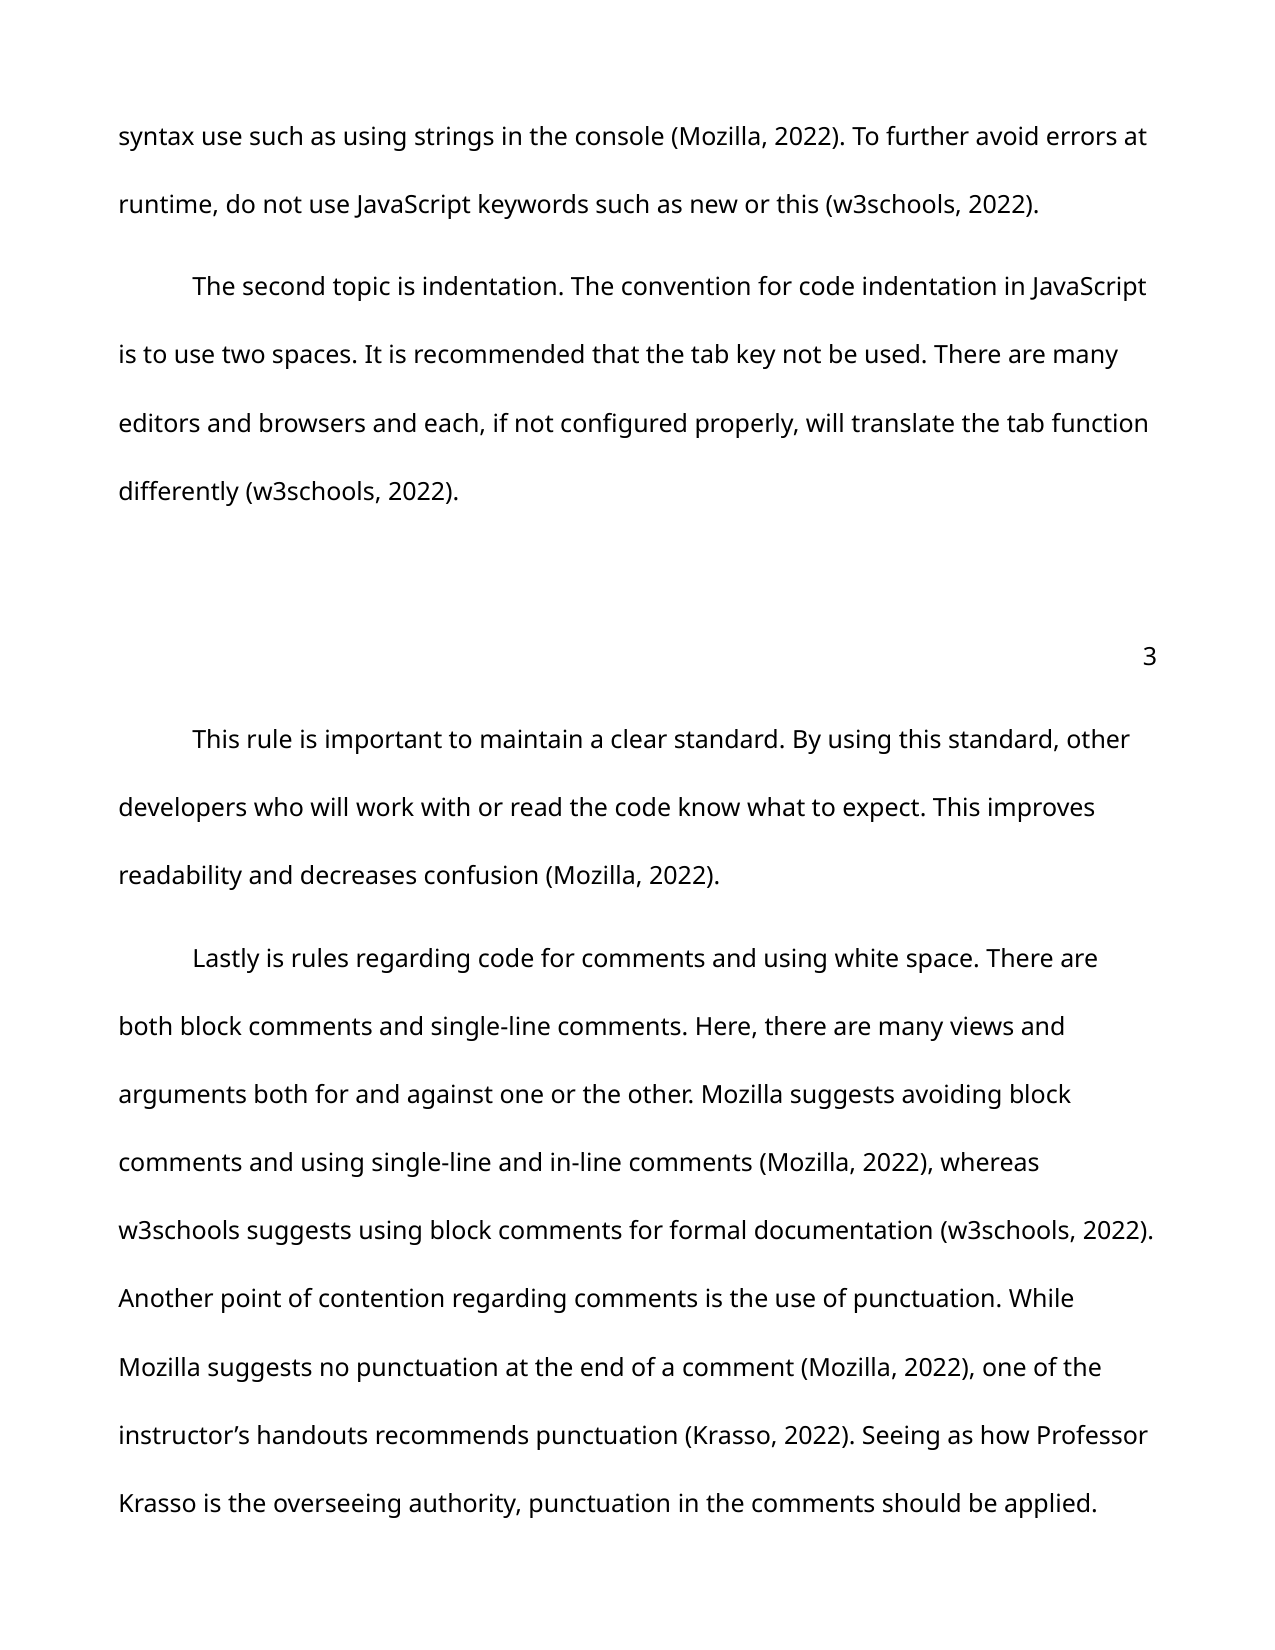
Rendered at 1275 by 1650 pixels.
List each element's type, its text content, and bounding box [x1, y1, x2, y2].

text Lastly is rules regarding code for comments and using white space. There are both block comments and single-line comments. Here, there are many views and arguments both for and against one or the other. Mozilla suggests avoiding block comments and using single-line and in-line comments (Mozilla, 2022), whereas w3schools suggests using block comments for formal documentation (w3schools, 2022). Another point of contention regarding comments is the use of punctuation. While Mozilla suggests no punctuation at the end of a comment (Mozilla, 2022), one of the instructor’s handouts recommends punctuation (Krasso, 2022). Seeing as how Professor Krasso is the overseeing authority, punctuation in the comments should be applied. [118, 940, 1157, 1519]
text 3 [118, 639, 1157, 673]
text The second topic is indentation. The convention for code indentation in JavaScript is to use two spaces. It is recommended that the tab key not be used. There are many editors and browsers and each, if not configured properly, will translate the tab function differently (w3schools, 2022). [118, 269, 1157, 507]
text This rule is important to maintain a clear standard. By using this standard, other developers who will work with or read the code know what to expect. This improves readability and decreases confusion (Mozilla, 2022). [118, 721, 1157, 892]
text syntax use such as using strings in the console (Mozilla, 2022). To further avoid errors at runtime, do not use JavaScript keywords such as new or this (w3schools, 2022). [118, 118, 1157, 220]
